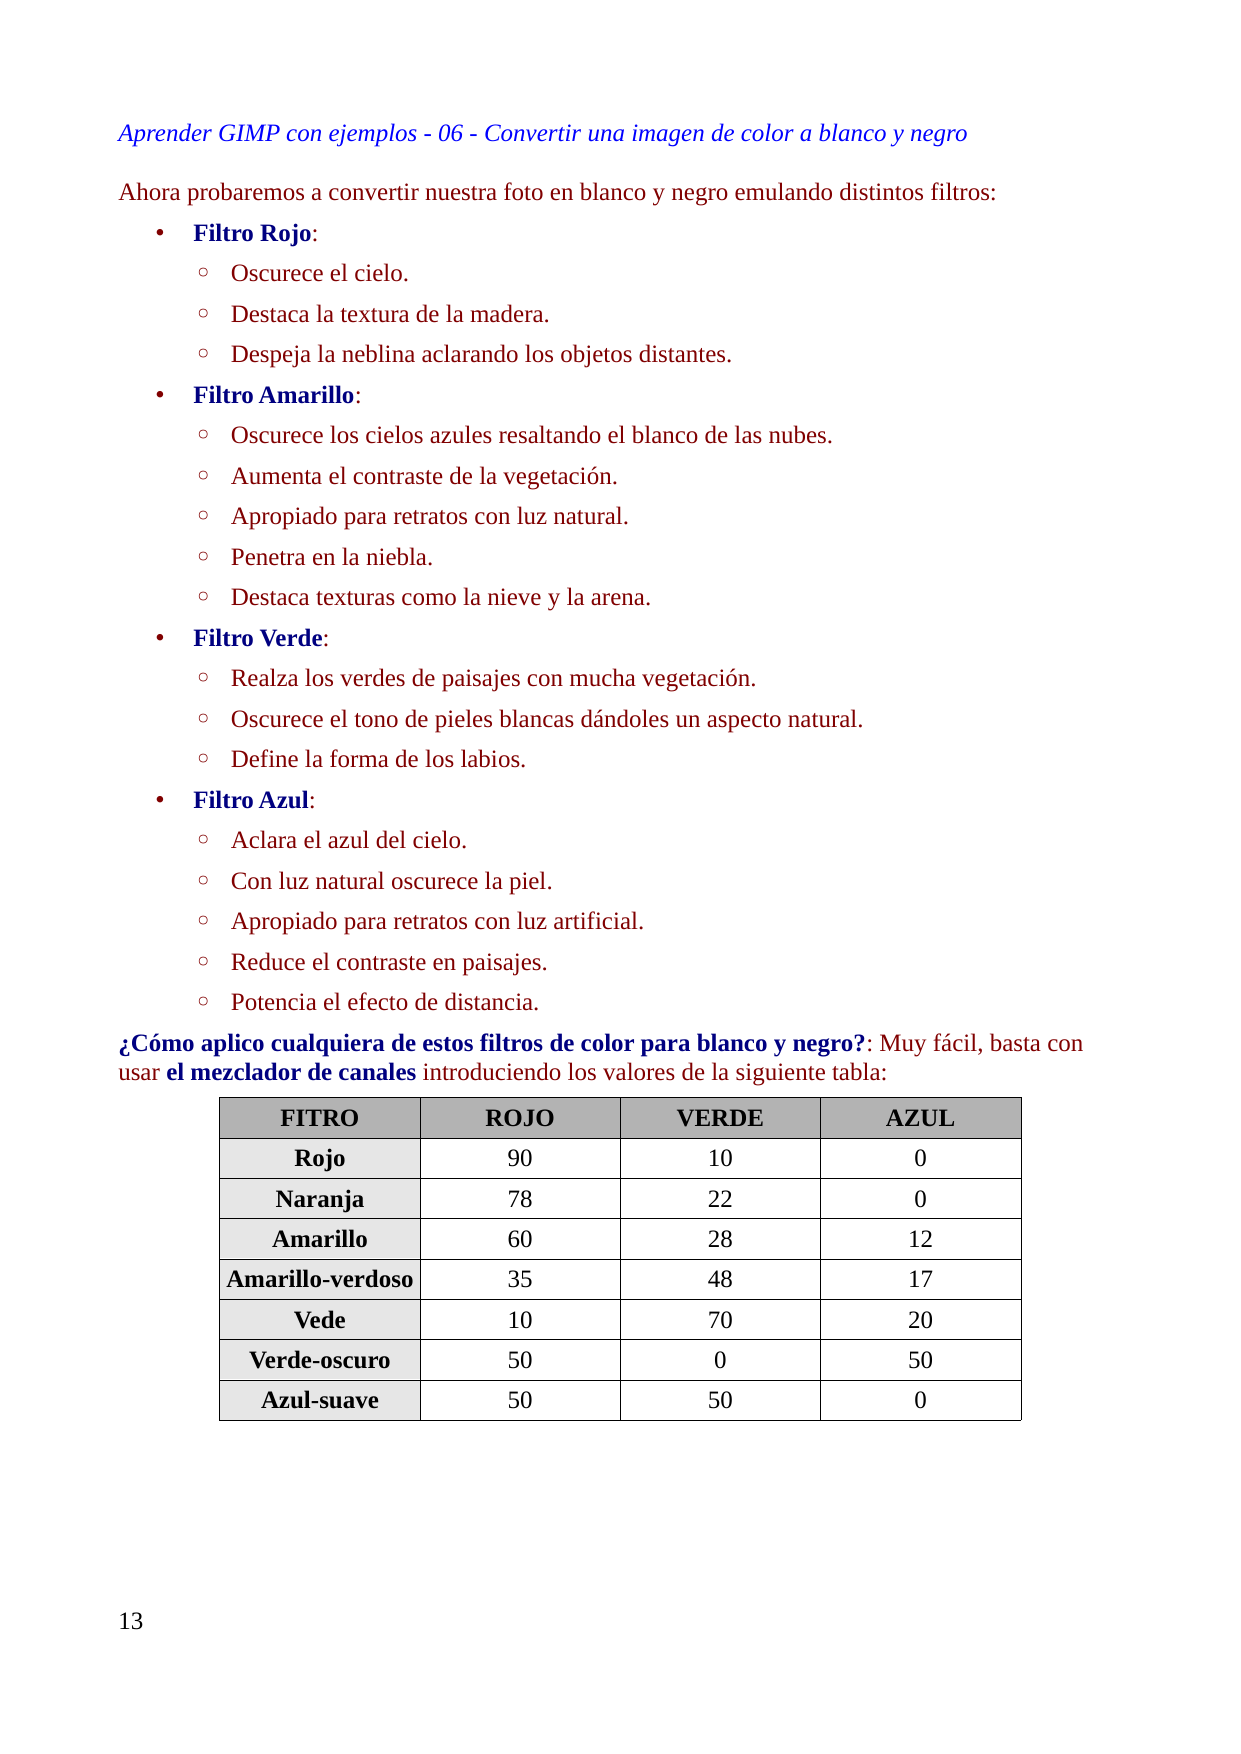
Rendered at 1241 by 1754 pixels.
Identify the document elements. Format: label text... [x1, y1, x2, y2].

table_cell 60 [421, 1219, 620, 1258]
text ¿Cómo aplico cualquiera de estos filtros de color para blanco y negro?: Muy fácil, basta con usar el mezclador de canales introduciendo los valores de la siguiente tabla: [118, 1028, 1122, 1086]
table_cell Azul-suave [220, 1381, 420, 1420]
list Filtro Rojo: [156, 218, 1122, 246]
table_cell Amarillo-verdoso [220, 1260, 420, 1299]
table_header FITRO [220, 1098, 420, 1138]
table_cell 50 [621, 1381, 820, 1420]
table_cell Vede [220, 1300, 420, 1339]
table_cell 28 [621, 1219, 820, 1258]
table_header AZUL [821, 1098, 1021, 1138]
list Apropiado para retratos con luz artificial. [193, 906, 1122, 935]
list Con luz natural oscurece la piel. [193, 866, 1122, 895]
table_cell 12 [821, 1219, 1021, 1258]
table_cell 0 [821, 1381, 1021, 1420]
list Destaca la textura de la madera. [193, 299, 1122, 327]
table_cell 70 [621, 1300, 820, 1339]
list Penetra en la niebla. [193, 542, 1122, 571]
table_header VERDE [621, 1098, 820, 1138]
table_cell Rojo [220, 1139, 420, 1178]
table_cell 50 [421, 1381, 620, 1420]
table_cell 78 [421, 1179, 620, 1218]
table_header ROJO [421, 1098, 620, 1138]
list Destaca texturas como la nieve y la arena. [193, 582, 1122, 611]
table_cell 22 [621, 1179, 820, 1218]
text Ahora probaremos a convertir nuestra foto en blanco y negro emulando distintos filtros: [118, 177, 1122, 206]
list Potencia el efecto de distancia. [193, 987, 1122, 1016]
table_cell 48 [621, 1260, 820, 1299]
list Despeja la neblina aclarando los objetos distantes. [193, 339, 1122, 368]
list Aclara el azul del cielo. [193, 825, 1122, 854]
list Filtro Amarillo: [156, 380, 1122, 408]
list Oscurece el tono de pieles blancas dándoles un aspecto natural. [193, 704, 1122, 733]
list Filtro Azul: [156, 785, 1122, 814]
list Oscurece el cielo. [193, 258, 1122, 287]
table_cell 0 [821, 1179, 1021, 1218]
table_cell 50 [421, 1340, 620, 1379]
table_cell Naranja [220, 1179, 420, 1218]
list Oscurece los cielos azules resaltando el blanco de las nubes. [193, 420, 1122, 449]
list Aumenta el contraste de la vegetación. [193, 461, 1122, 489]
table_cell 0 [621, 1340, 820, 1379]
list Define la forma de los labios. [193, 744, 1122, 773]
list Realza los verdes de paisajes con mucha vegetación. [193, 663, 1122, 692]
table_cell Verde-oscuro [220, 1340, 420, 1379]
table_cell 20 [821, 1300, 1021, 1339]
table_cell 10 [421, 1300, 620, 1339]
table_cell 50 [821, 1340, 1021, 1379]
table_cell 10 [621, 1139, 820, 1178]
table_cell 90 [421, 1139, 620, 1178]
list Apropiado para retratos con luz natural. [193, 501, 1122, 530]
table_cell 0 [821, 1139, 1021, 1178]
table_cell 35 [421, 1260, 620, 1299]
table_cell Amarillo [220, 1219, 420, 1258]
table_cell 17 [821, 1260, 1021, 1299]
list Reduce el contraste en paisajes. [193, 947, 1122, 976]
list Filtro Verde: [156, 623, 1122, 652]
